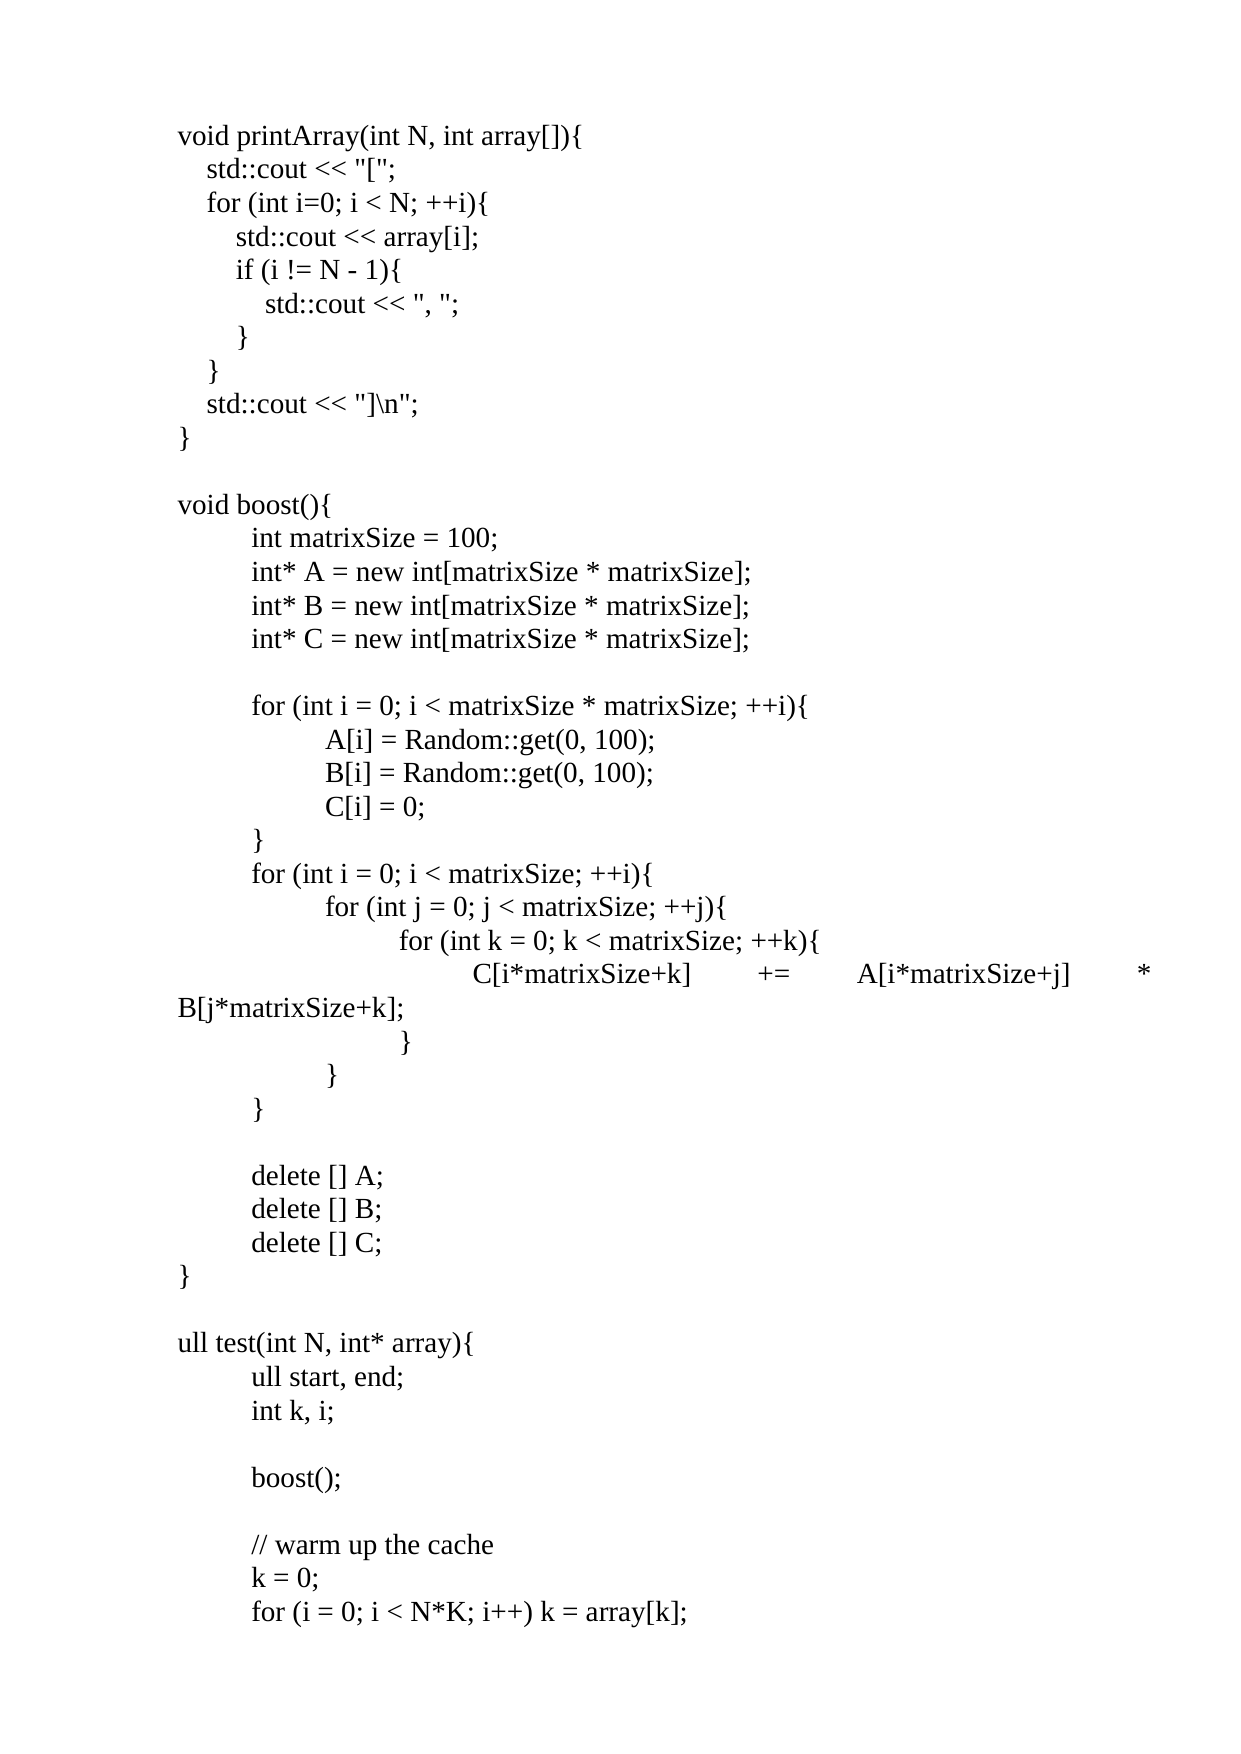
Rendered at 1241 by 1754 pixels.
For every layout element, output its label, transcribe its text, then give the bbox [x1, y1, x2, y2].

text int matrixSize = 100; [177, 521, 1152, 554]
text A[i] = Random::get(0, 100); [177, 722, 1152, 755]
text C[i] = 0; [177, 789, 1152, 822]
text } [177, 353, 1152, 386]
text delete [] A; [177, 1158, 1152, 1191]
text for (int i = 0; i < matrixSize * matrixSize; ++i){ [177, 688, 1152, 722]
text if (i != N - 1){ [177, 252, 1152, 286]
text } [177, 1258, 1152, 1292]
text } [177, 420, 1152, 453]
text std::cout << "["; [177, 152, 1152, 185]
text int* B = new int[matrixSize * matrixSize]; [177, 588, 1152, 621]
text } [177, 319, 1152, 353]
text ull start, end; [177, 1359, 1152, 1393]
text int k, i; [177, 1393, 1152, 1426]
text boost(); [177, 1460, 1152, 1493]
text } [177, 822, 1152, 856]
text int* A = new int[matrixSize * matrixSize]; [177, 554, 1152, 588]
text } [177, 1091, 1152, 1124]
text for (int k = 0; k < matrixSize; ++k){ [177, 923, 1152, 957]
text delete [] C; [177, 1225, 1152, 1258]
text int* C = new int[matrixSize * matrixSize]; [177, 621, 1152, 655]
text std::cout << "]\n"; [177, 386, 1152, 420]
text C[i*matrixSize+k] += A[i*matrixSize+j] * B[j*matrixSize+k]; [177, 957, 1152, 1024]
text ull test(int N, int* array){ [177, 1326, 1152, 1359]
text std::cout << array[i]; [177, 219, 1152, 252]
text } [177, 1057, 1152, 1091]
text for (int j = 0; j < matrixSize; ++j){ [177, 889, 1152, 923]
text // warm up the cache [177, 1527, 1152, 1560]
text B[i] = Random::get(0, 100); [177, 755, 1152, 789]
text delete [] B; [177, 1191, 1152, 1225]
text } [177, 1024, 1152, 1057]
text for (int i=0; i < N; ++i){ [177, 185, 1152, 219]
text std::cout << ", "; [177, 286, 1152, 319]
text for (int i = 0; i < matrixSize; ++i){ [177, 856, 1152, 889]
text for (i = 0; i < N*K; i++) k = array[k]; [177, 1594, 1152, 1627]
text void boost(){ [177, 487, 1152, 521]
text k = 0; [177, 1560, 1152, 1594]
text void printArray(int N, int array[]){ [177, 118, 1152, 152]
